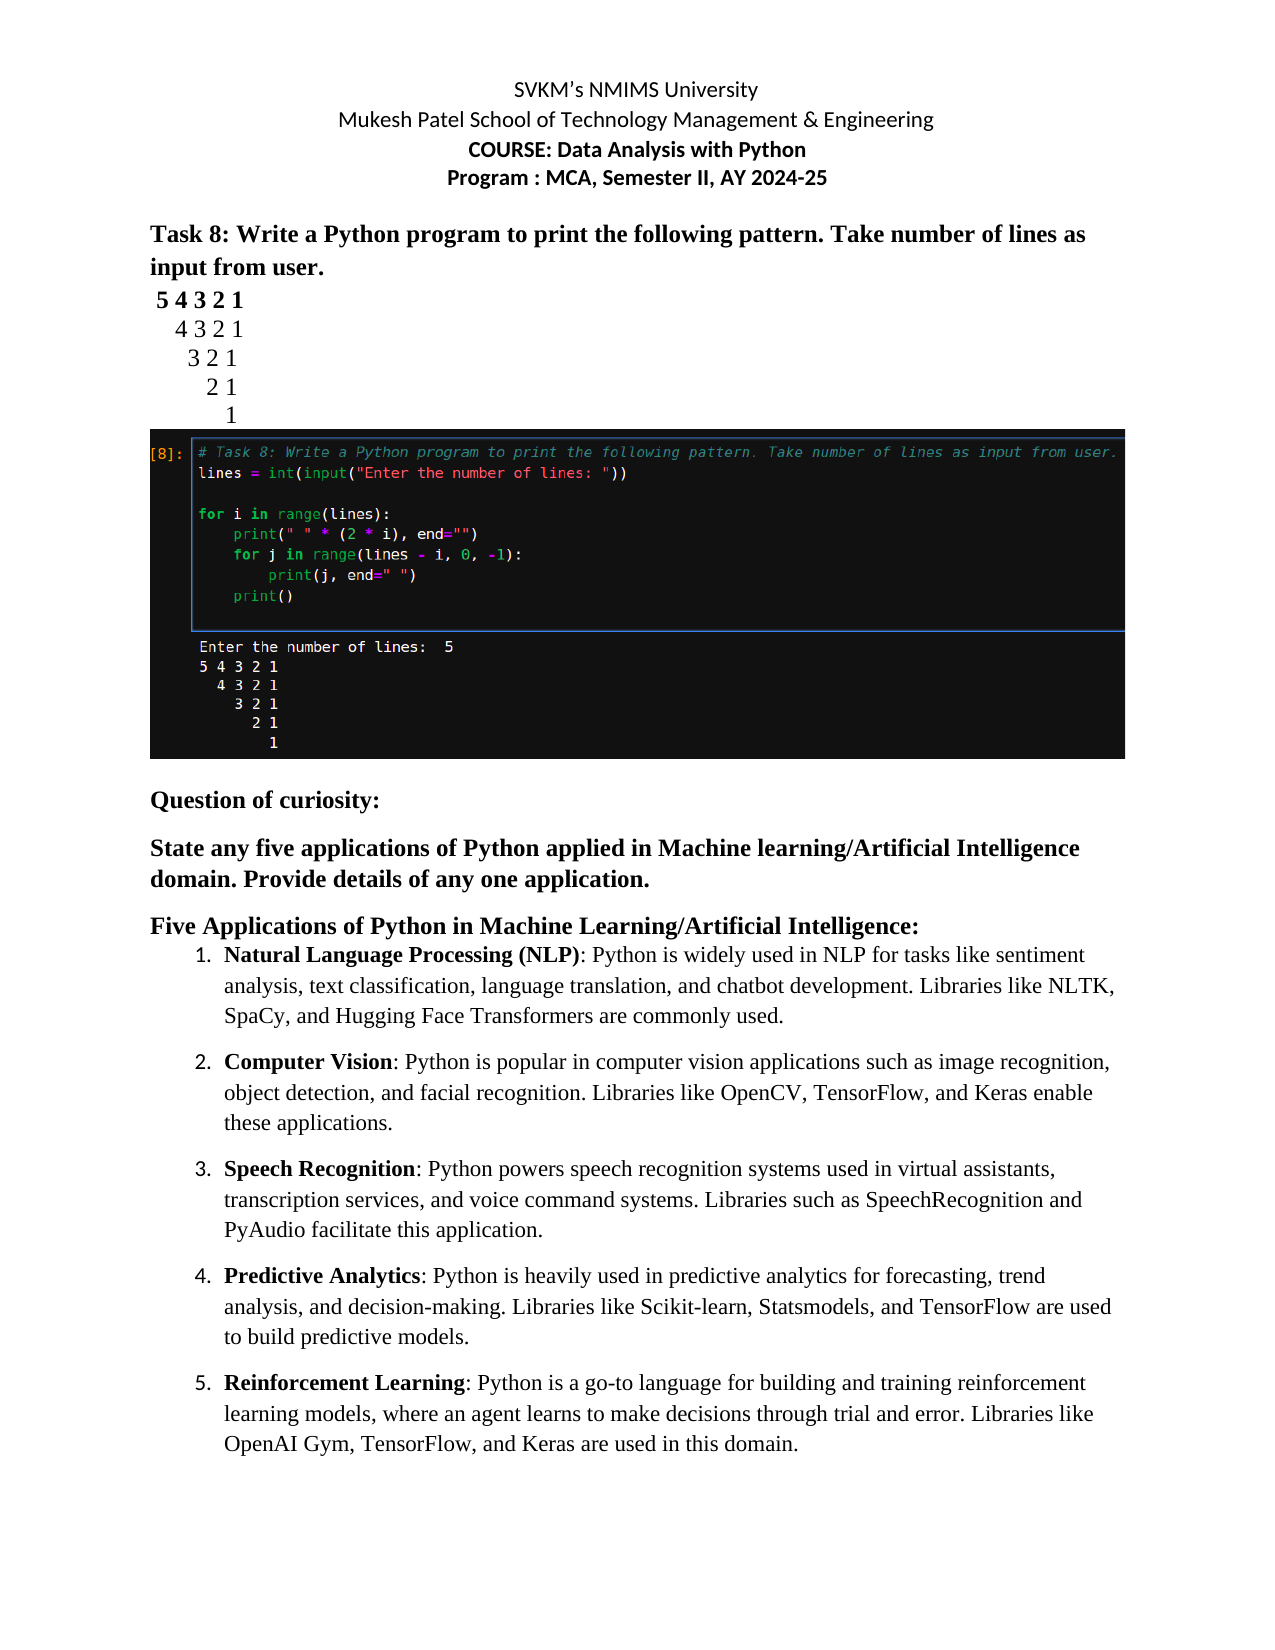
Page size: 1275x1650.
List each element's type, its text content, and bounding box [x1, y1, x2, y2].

subtitle Five Applications of Python in Machine Learning/Artificial Intelligence: [150, 911, 1125, 940]
text 1 [150, 401, 1125, 429]
picture [150, 429, 1125, 759]
text 5 4 3 2 1 [150, 286, 1125, 314]
text 2 1 [150, 372, 1125, 401]
text Question of curiosity: [150, 785, 1125, 814]
text 3 2 1 [150, 343, 1125, 372]
list Reinforcement Learning: Python is a go-to language for building and training reinforcement learning models, where an agent learns to make decisions through trial and error. Libraries like OpenAI Gym, TensorFlow, and Keras are used in this domain. [194, 1368, 1125, 1456]
text 4 3 2 1 [150, 314, 1125, 343]
list Computer Vision: Python is popular in computer vision applications such as image recognition, object detection, and facial recognition. Libraries like OpenCV, TensorFlow, and Keras enable these applications. [194, 1047, 1125, 1136]
list Natural Language Processing (NLP): Python is widely used in NLP for tasks like sentiment analysis, text classification, language translation, and chatbot development. Libraries like NLTK, SpaCy, and Hugging Face Transformers are commonly used. [194, 940, 1125, 1029]
text Task 8: Write a Python program to print the following pattern. Take number of lines as input from user. [150, 219, 1125, 281]
text State any five applications of Python applied in Machine learning/Artificial Intelligence domain. Provide details of any one application. [150, 833, 1125, 892]
list Speech Recognition: Python powers speech recognition systems used in virtual assistants, transcription services, and voice command systems. Libraries such as SpeechRecognition and PyAudio facilitate this application. [194, 1154, 1125, 1242]
list Predictive Analytics: Python is heavily used in predictive analytics for forecasting, trend analysis, and decision-making. Libraries like Scikit-learn, Statsmodels, and TensorFlow are used to build predictive models. [194, 1261, 1125, 1349]
